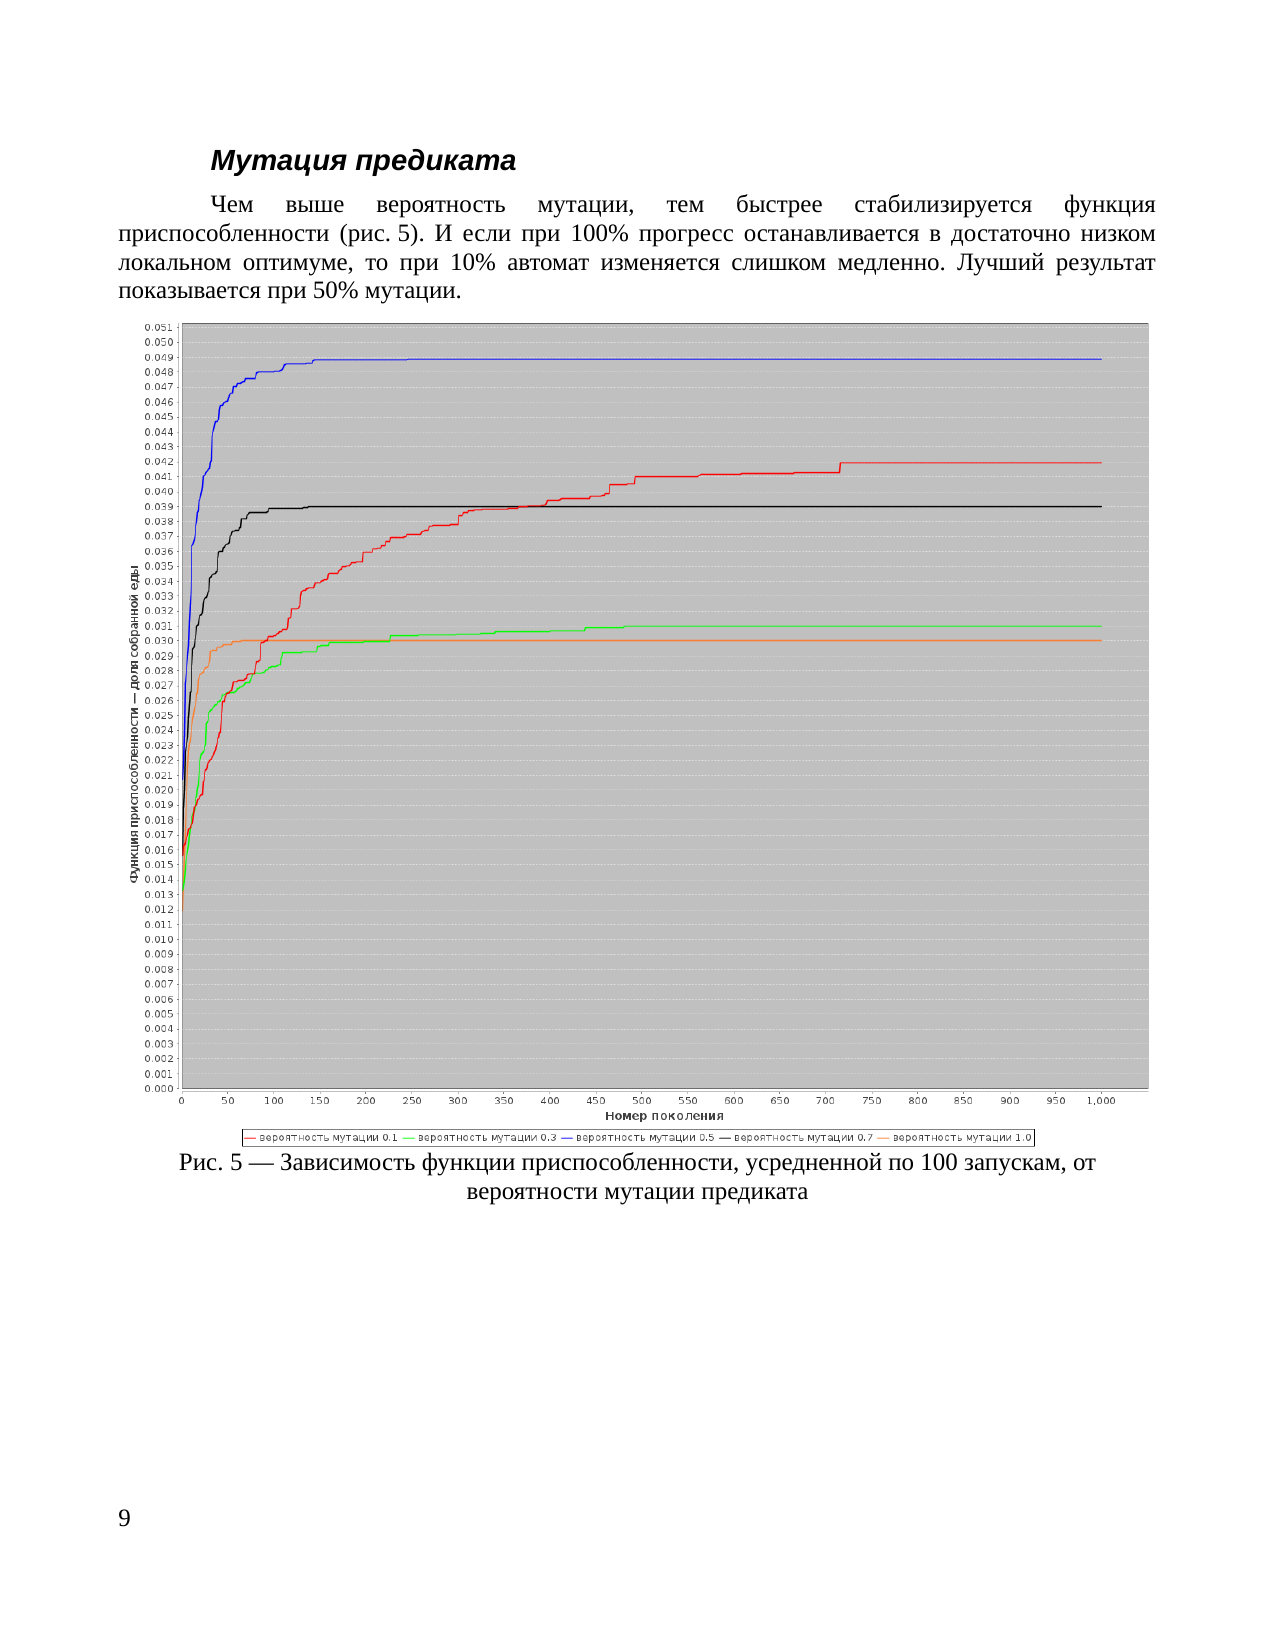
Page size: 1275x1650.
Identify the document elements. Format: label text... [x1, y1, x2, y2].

text Рис. 5 — Зависимость функции приспособленности, усредненной по 100 запускам, от вероятности мутации предиката [118, 1147, 1157, 1204]
text Чем выше вероятность мутации, тем быстрее стабилизируется функция приспособленности (рис. 5). И если при 100% прогресс останавливается в достаточно низком локальном оптимуме, то при 10% автомат изменяется слишком медленно. Лучший результат показывается при 50% мутации. [118, 189, 1157, 304]
subtitle Мутация предиката [118, 143, 1157, 177]
picture [118, 316, 1157, 1147]
